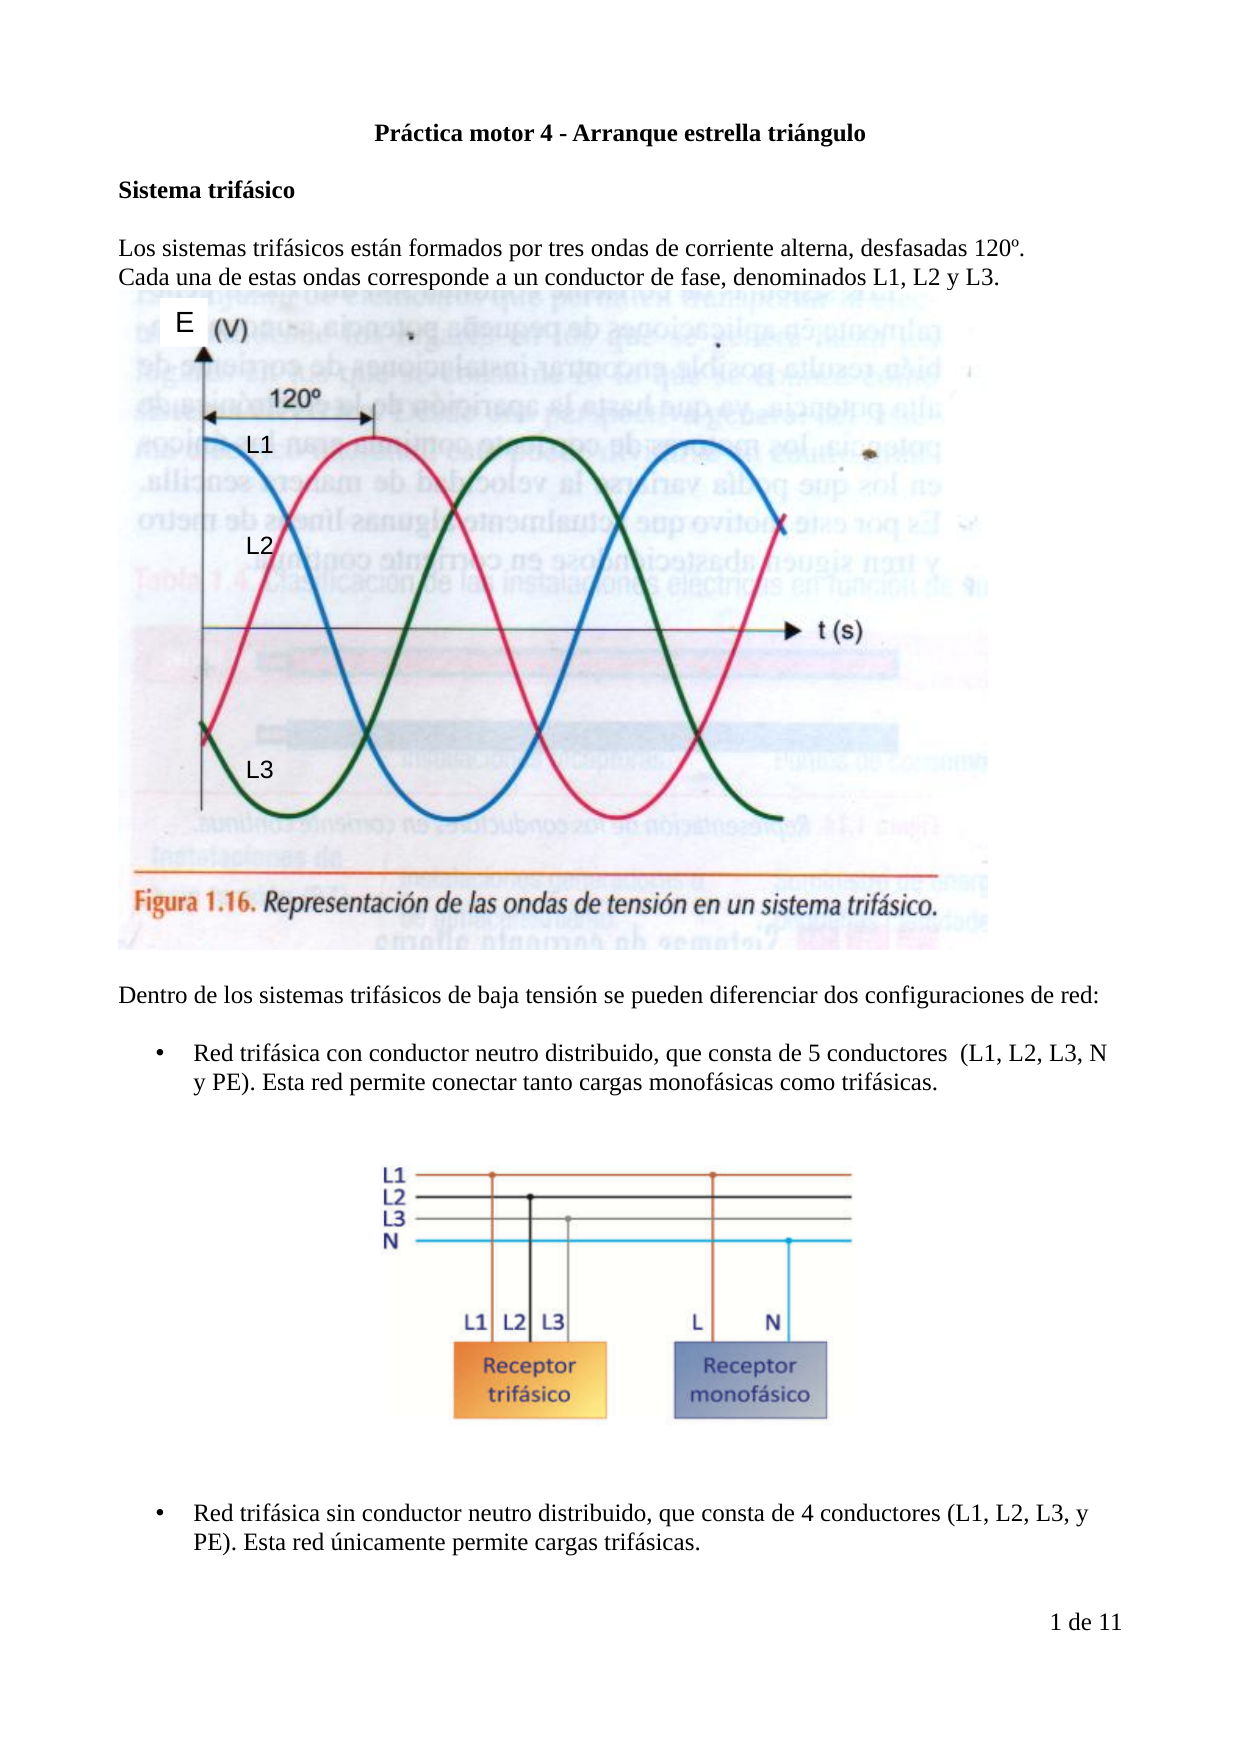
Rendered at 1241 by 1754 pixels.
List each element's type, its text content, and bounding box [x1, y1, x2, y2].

text Sistema trifásico [118, 176, 1122, 204]
text Los sistemas trifásicos están formados por tres ondas de corriente alterna, desfasadas 120º. [118, 233, 1122, 262]
text Dentro de los sistemas trifásicos de baja tensión se pueden diferenciar dos configuraciones de red: [118, 981, 1122, 1009]
text Práctica motor 4 - Arranque estrella triángulo [118, 118, 1122, 147]
picture [372, 1153, 868, 1429]
picture [118, 290, 988, 950]
list Red trifásica con conductor neutro distribuido, que consta de 5 conductores (L1, L2, L3, N y PE). Esta red permite conectar tanto cargas monofásicas como trifásicas. [156, 1038, 1122, 1096]
list Red trifásica sin conductor neutro distribuido, que consta de 4 conductores (L1, L2, L3, y PE). Esta red únicamente permite cargas trifásicas. [156, 1498, 1122, 1556]
text Cada una de estas ondas corresponde a un conductor de fase, denominados L1, L2 y L3. [118, 262, 1122, 291]
